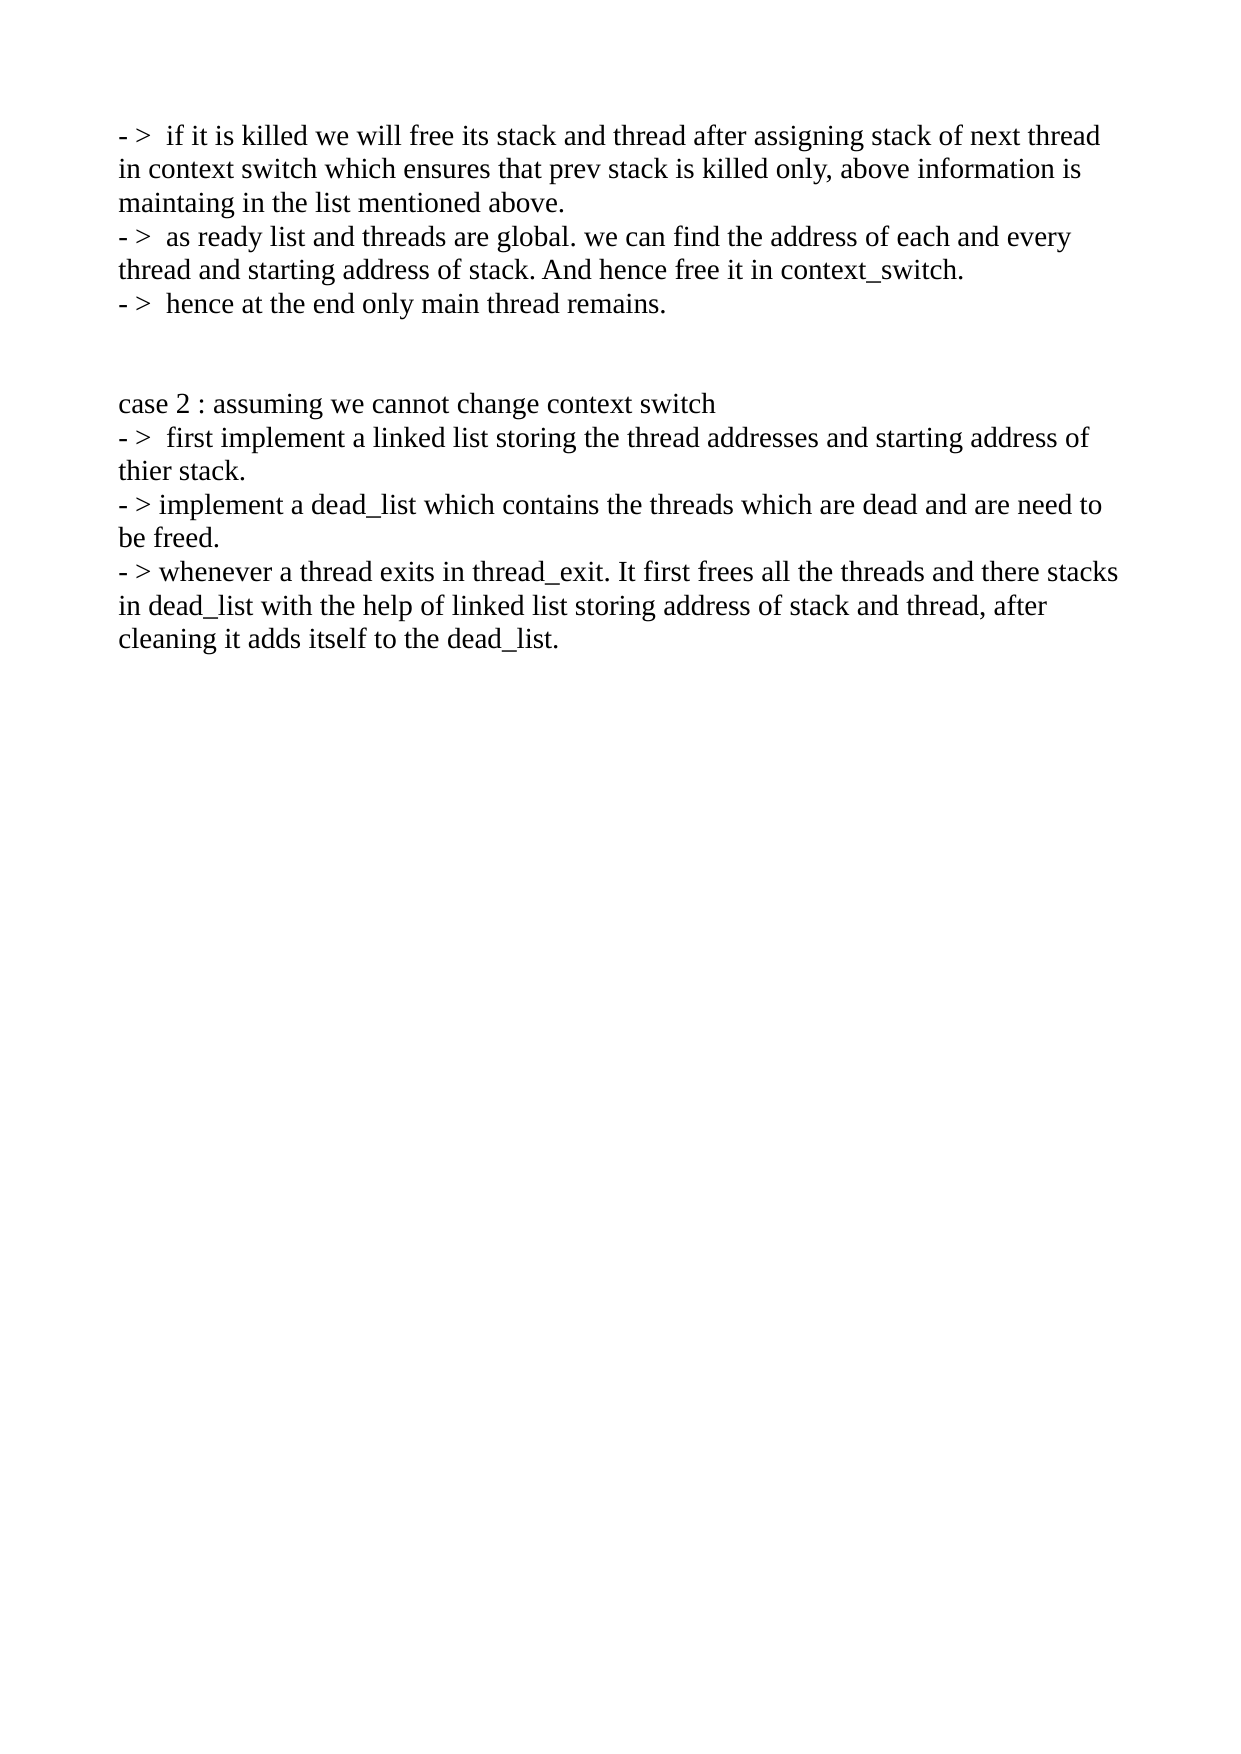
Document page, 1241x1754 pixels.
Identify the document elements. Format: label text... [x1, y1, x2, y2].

text - > first implement a linked list storing the thread addresses and starting address of thier stack. [118, 420, 1122, 487]
text - > if it is killed we will free its stack and thread after assigning stack of next thread in context switch which ensures that prev stack is killed only, above information is maintaing in the list mentioned above. [118, 118, 1122, 219]
text - > as ready list and threads are global. we can find the address of each and every thread and starting address of stack. And hence free it in context_switch. [118, 219, 1122, 286]
text - > implement a dead_list which contains the threads which are dead and are need to be freed. [118, 487, 1122, 554]
text - > hence at the end only main thread remains. [118, 286, 1122, 319]
text case 2 : assuming we cannot change context switch [118, 386, 1122, 420]
text - > whenever a thread exits in thread_exit. It first frees all the threads and there stacks in dead_list with the help of linked list storing address of stack and thread, after cleaning it adds itself to the dead_list. [118, 554, 1122, 655]
